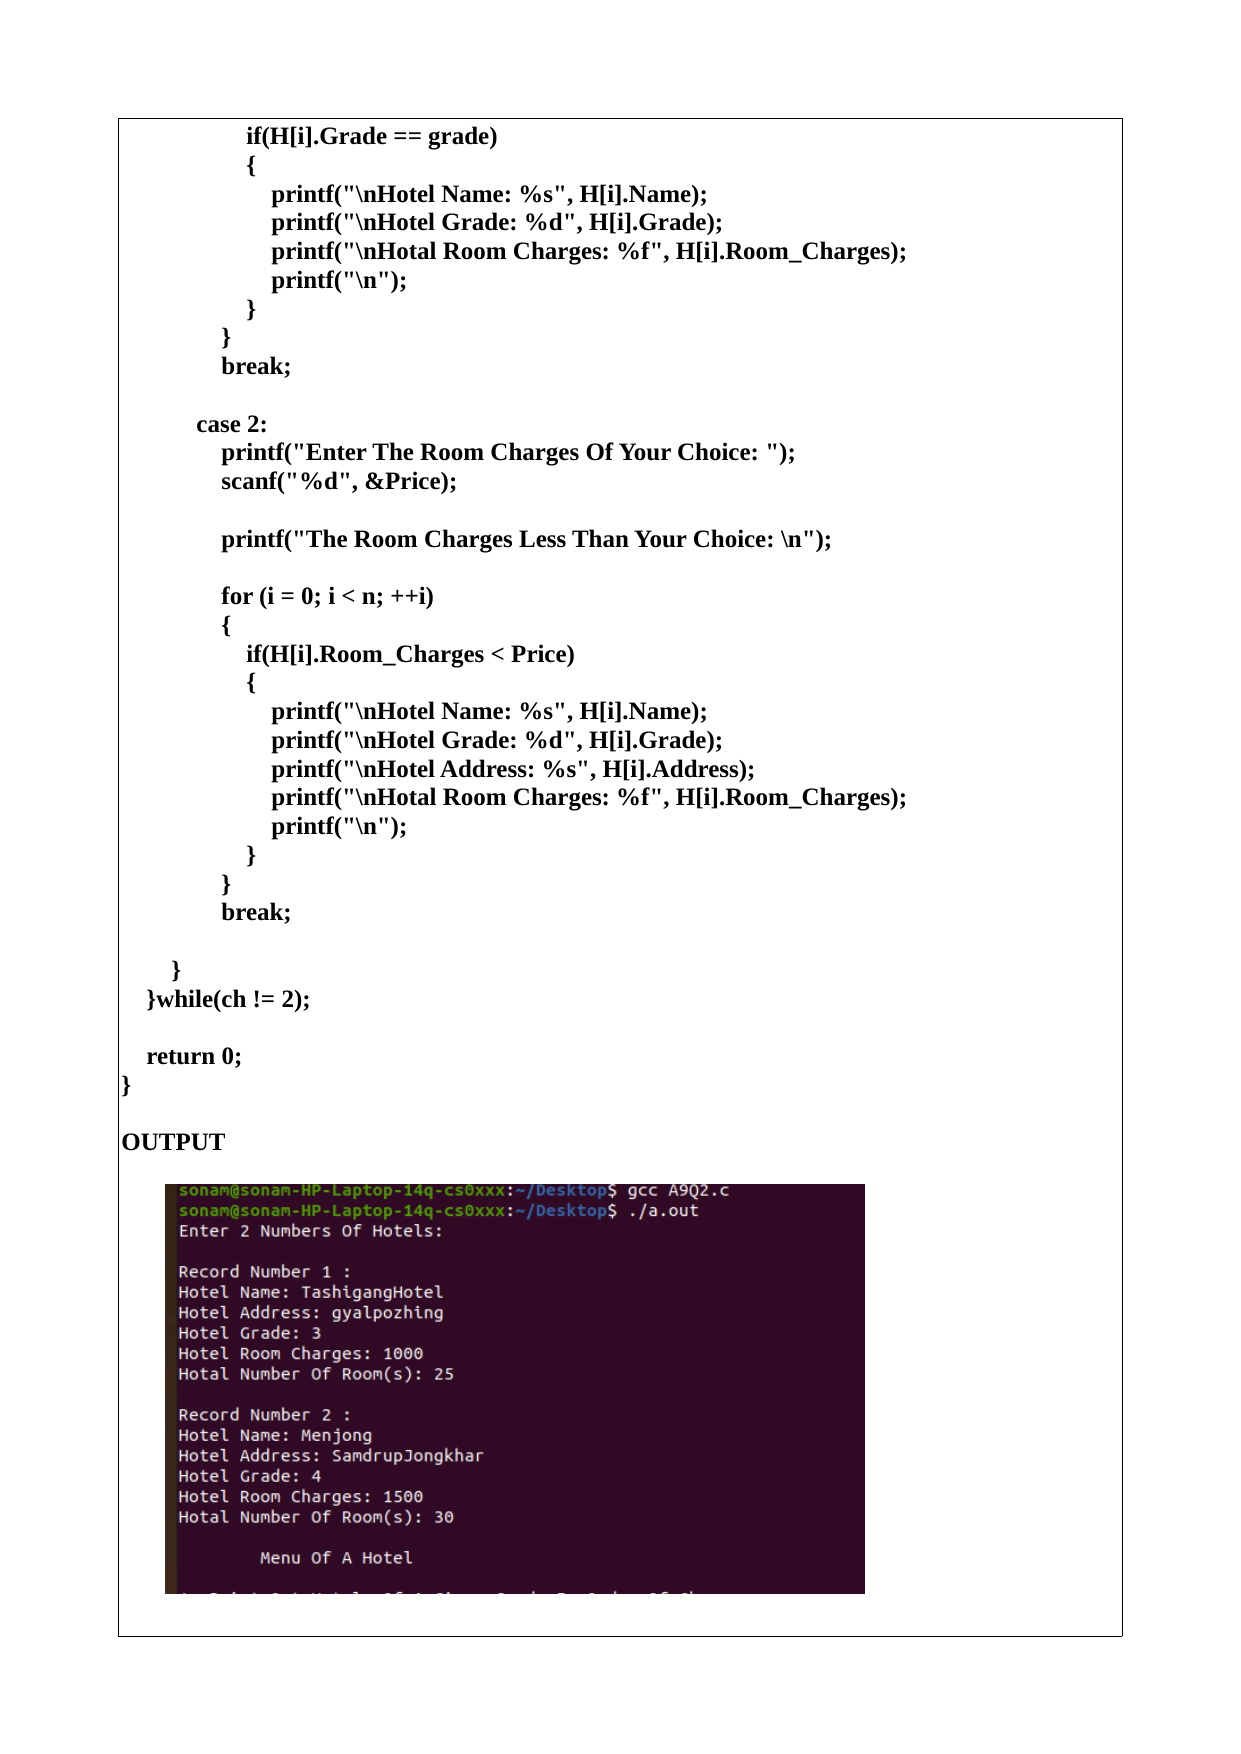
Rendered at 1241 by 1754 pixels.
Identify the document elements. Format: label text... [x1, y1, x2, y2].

text printf("\nHotal Room Charges: %f", H[i].Room_Charges); [121, 782, 1119, 811]
text } [121, 322, 1119, 351]
text case 2: [121, 409, 1119, 437]
text printf("\n"); [121, 811, 1119, 840]
text } [121, 840, 1119, 869]
text printf("Enter The Room Charges Of Your Choice: "); [121, 437, 1119, 466]
text if(H[i].Room_Charges < Price) [121, 639, 1119, 667]
text { [121, 150, 1119, 179]
text } [121, 955, 1119, 984]
text printf("\n"); [121, 265, 1119, 294]
text printf("\nHotel Name: %s", H[i].Name); [121, 179, 1119, 207]
text printf("\nHotel Name: %s", H[i].Name); [121, 696, 1119, 725]
text printf("The Room Charges Less Than Your Choice: \n"); [121, 524, 1119, 552]
text } [121, 869, 1119, 897]
text printf("\nHotal Room Charges: %f", H[i].Room_Charges); [121, 236, 1119, 265]
text break; [121, 351, 1119, 380]
text } [121, 294, 1119, 322]
text printf("\nHotel Grade: %d", H[i].Grade); [121, 725, 1119, 754]
text if(H[i].Grade == grade) [121, 121, 1119, 150]
text break; [121, 897, 1119, 926]
text scanf("%d", &Price); [121, 466, 1119, 495]
text } [121, 1070, 1119, 1099]
picture [165, 1184, 346, 1594]
text printf("\nHotel Address: %s", H[i].Address); [121, 754, 1119, 782]
text { [121, 610, 1119, 639]
text OUTPUT [121, 1127, 1119, 1156]
text return 0; [121, 1041, 1119, 1070]
text for (i = 0; i < n; ++i) [121, 581, 1119, 610]
text }while(ch != 2); [121, 984, 1119, 1012]
text printf("\nHotel Grade: %d", H[i].Grade); [121, 207, 1119, 236]
text { [121, 667, 1119, 696]
